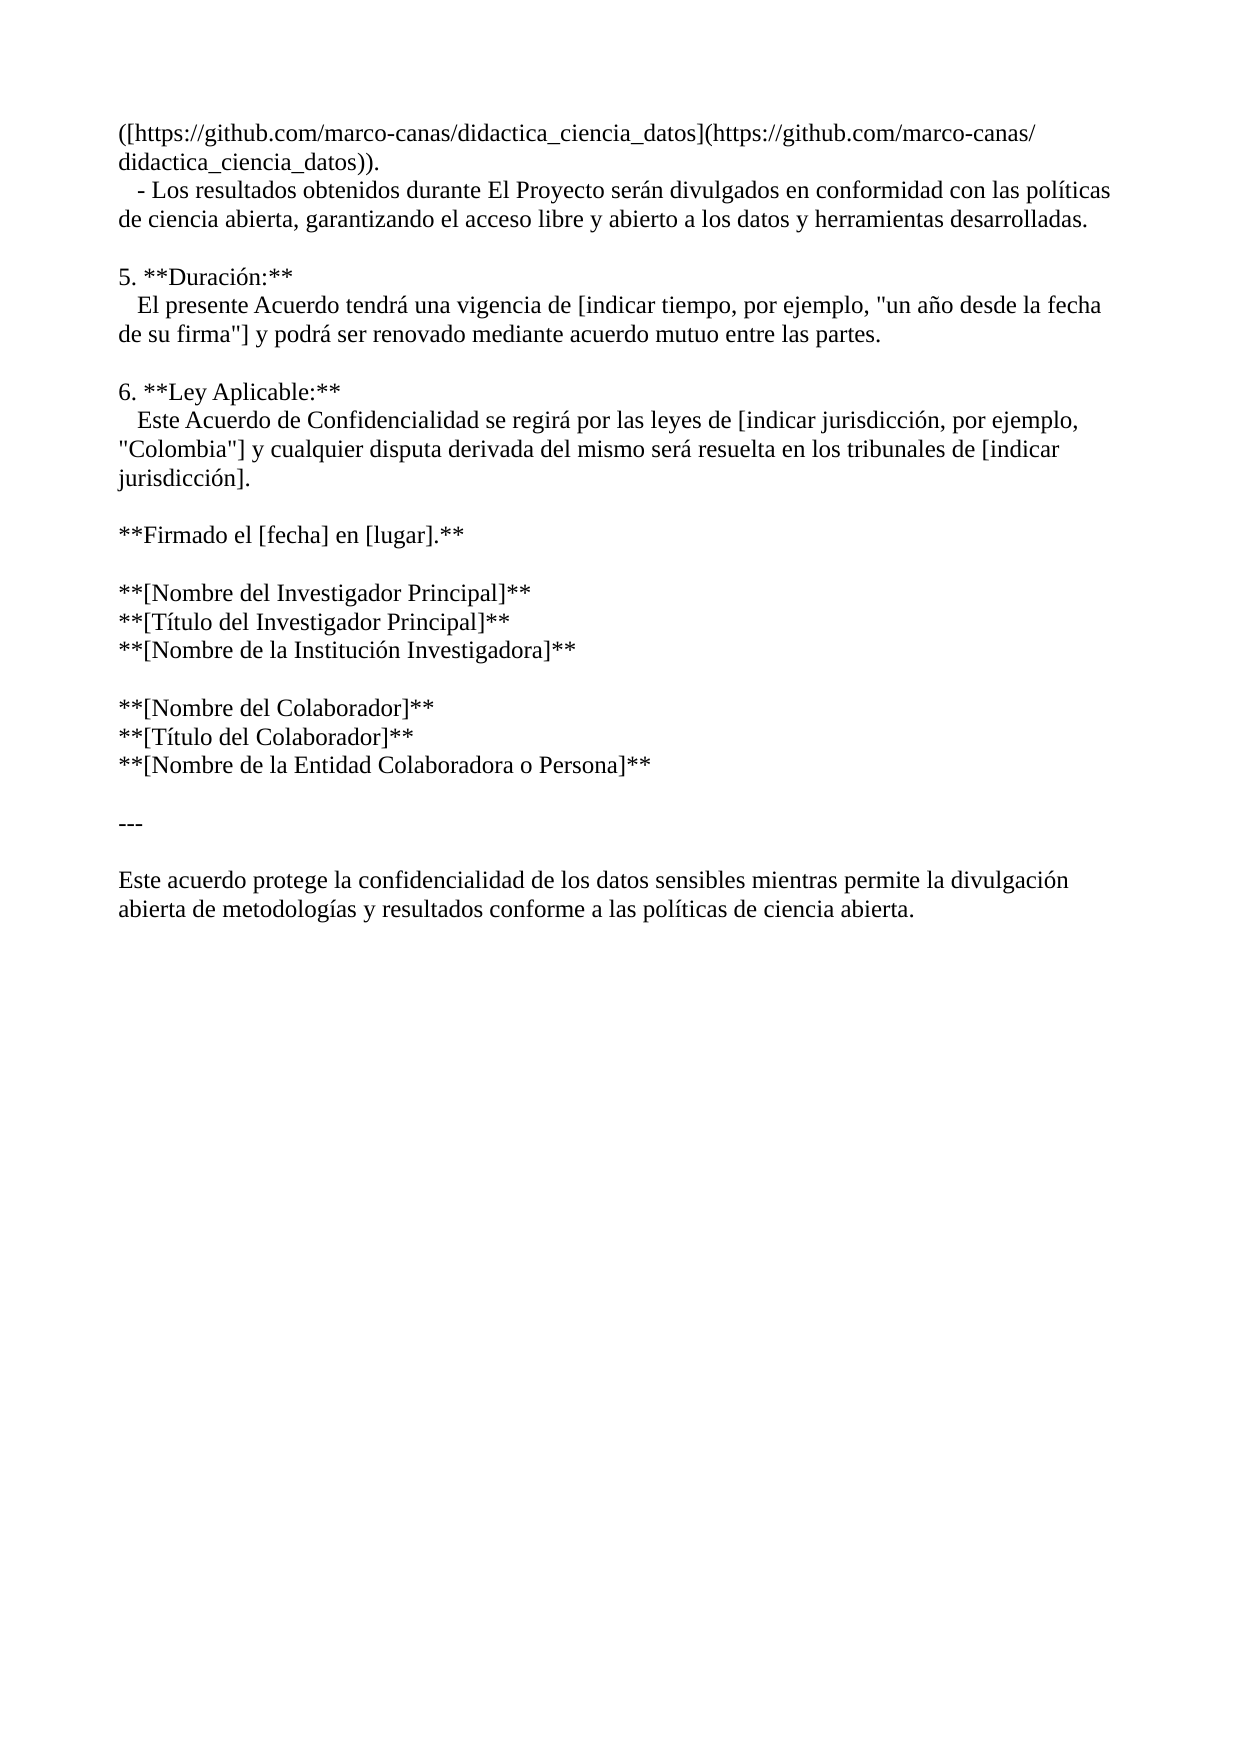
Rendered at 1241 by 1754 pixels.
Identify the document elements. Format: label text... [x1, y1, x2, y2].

text El presente Acuerdo tendrá una vigencia de [indicar tiempo, por ejemplo, "un año desde la fecha de su firma"] y podrá ser renovado mediante acuerdo mutuo entre las partes. [118, 291, 1122, 348]
text **Firmado el [fecha] en [lugar].** [118, 521, 1122, 549]
text 6. **Ley Aplicable:** [118, 377, 1122, 406]
text **[Nombre del Colaborador]** [118, 693, 1122, 722]
text --- [118, 808, 1122, 837]
text Este Acuerdo de Confidencialidad se regirá por las leyes de [indicar jurisdicción, por ejemplo, "Colombia"] y cualquier disputa derivada del mismo será resuelta en los tribunales de [indicar jurisdicción]. [118, 406, 1122, 492]
text **[Nombre del Investigador Principal]** [118, 578, 1122, 607]
text ([https://github.com/marco-canas/didactica_ciencia_datos](https://github.com/marco-canas/didactica_ciencia_datos)). [118, 118, 1122, 176]
text 5. **Duración:** [118, 262, 1122, 291]
text Este acuerdo protege la confidencialidad de los datos sensibles mientras permite la divulgación abierta de metodologías y resultados conforme a las políticas de ciencia abierta. [118, 866, 1122, 923]
text **[Título del Investigador Principal]** [118, 607, 1122, 636]
text - Los resultados obtenidos durante El Proyecto serán divulgados en conformidad con las políticas de ciencia abierta, garantizando el acceso libre y abierto a los datos y herramientas desarrolladas. [118, 176, 1122, 233]
text **[Nombre de la Entidad Colaboradora o Persona]** [118, 751, 1122, 779]
text **[Título del Colaborador]** [118, 722, 1122, 751]
text **[Nombre de la Institución Investigadora]** [118, 636, 1122, 664]
